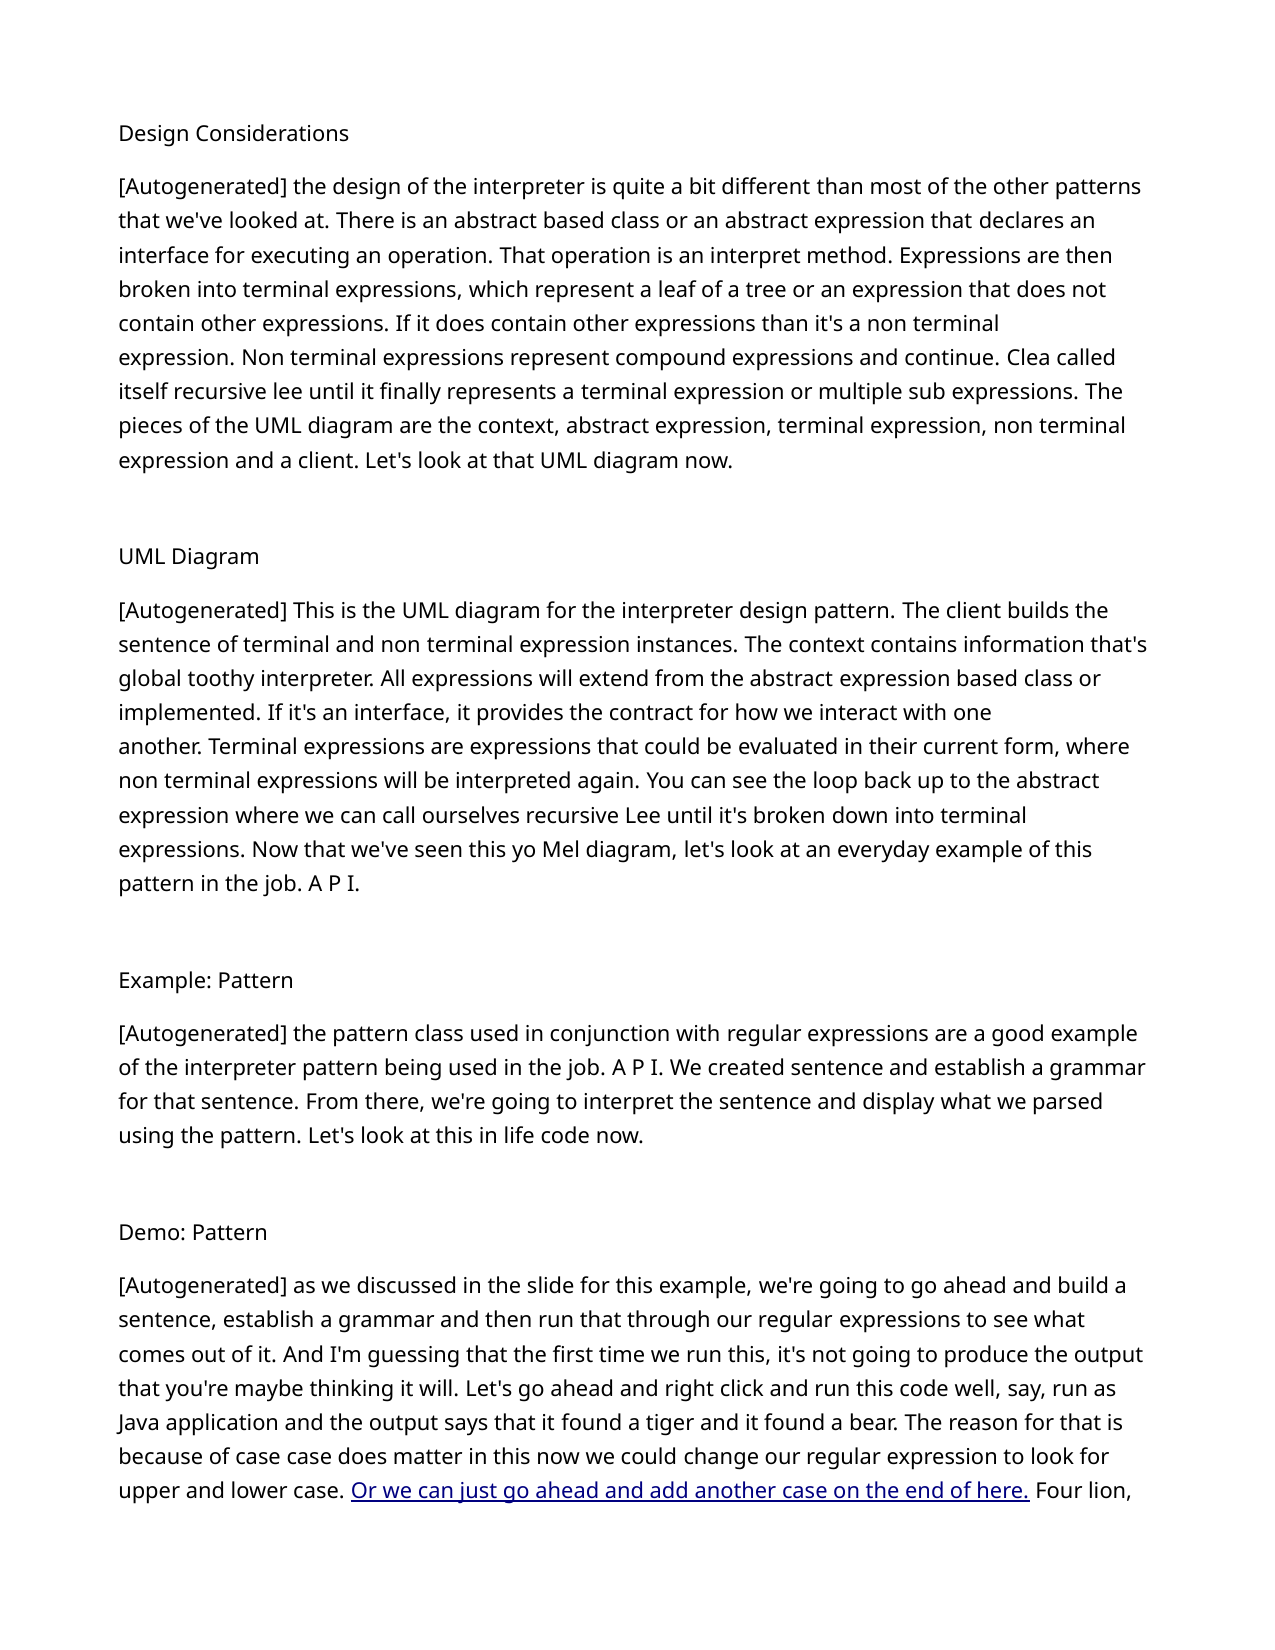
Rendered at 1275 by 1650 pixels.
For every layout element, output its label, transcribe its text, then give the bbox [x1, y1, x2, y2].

text [Autogenerated] This is the UML diagram for the interpreter design pattern. The client builds the sentence of terminal and non terminal expression instances. The context contains information that's global toothy interpreter. All expressions will extend from the abstract expression based class or implemented. If it's an interface, it provides the contract for how we interact with one another. Terminal expressions are expressions that could be evaluated in their current form, where non terminal expressions will be interpreted again. You can see the loop back up to the abstract expression where we can call ourselves recursive Lee until it's broken down into terminal expressions. Now that we've seen this yo Mel diagram, let's look at an everyday example of this pattern in the job. A P I. [118, 594, 1157, 898]
text [Autogenerated] the design of the interpreter is quite a bit different than most of the other patterns that we've looked at. There is an abstract based class or an abstract expression that declares an interface for executing an operation. That operation is an interpret method. Expressions are then broken into terminal expressions, which represent a leaf of a tree or an expression that does not contain other expressions. If it does contain other expressions than it's a non terminal expression. Non terminal expressions represent compound expressions and continue. Clea called itself recursive lee until it finally represents a terminal expression or multiple sub expressions. The pieces of the UML diagram are the context, abstract expression, terminal expression, non terminal expression and a client. Let's look at that UML diagram now. [118, 171, 1157, 474]
text [Autogenerated] the pattern class used in conjunction with regular expressions are a good example of the interpreter pattern being used in the job. A P I. We created sentence and establish a grammar for that sentence. From there, we're going to interpret the sentence and display what we parsed using the pattern. Let's look at this in life code now. [118, 1018, 1157, 1150]
text [Autogenerated] as we discussed in the slide for this example, we're going to go ahead and build a sentence, establish a grammar and then run that through our regular expressions to see what comes out of it. And I'm guessing that the first time we run this, it's not going to produce the output that you're maybe thinking it will. Let's go ahead and right click and run this code well, say, run as Java application and the output says that it found a tiger and it found a bear. The reason for that is because of case case does matter in this now we could change our regular expression to look for upper and lower case. Or we can just go ahead and add another case on the end of here. Four lion, [118, 1270, 1157, 1505]
subtitle UML Diagram [118, 541, 1157, 571]
subtitle Example: Pattern [118, 964, 1157, 994]
subtitle Demo: Pattern [118, 1217, 1157, 1247]
subtitle Design Considerations [118, 118, 1157, 148]
